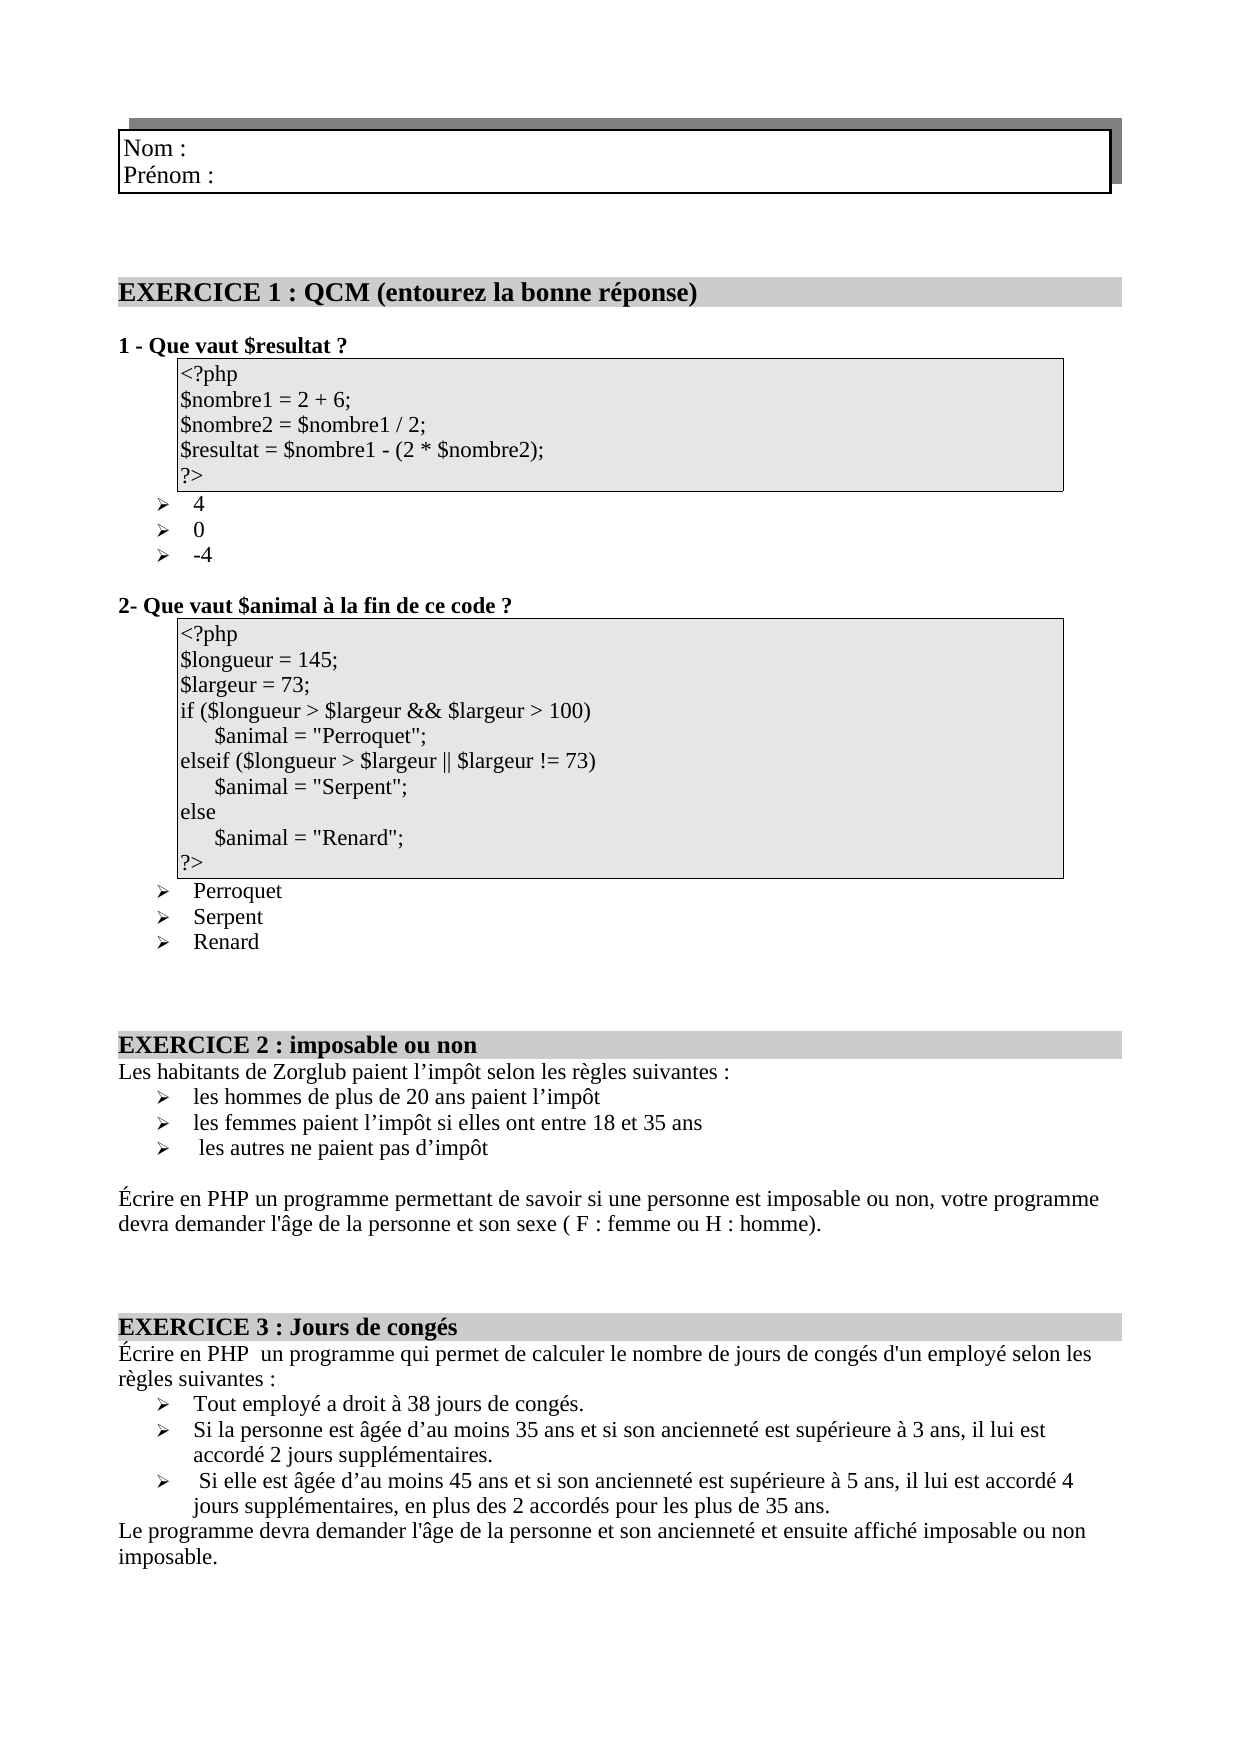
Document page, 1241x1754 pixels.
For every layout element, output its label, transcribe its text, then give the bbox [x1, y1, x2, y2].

list Perroquet [156, 878, 1122, 904]
list Renard [156, 929, 1122, 955]
list les hommes de plus de 20 ans paient l’impôt [156, 1084, 1122, 1109]
list Serpent [156, 904, 1122, 929]
text 2- Que vaut $animal à la fin de ce code ? [118, 593, 1122, 618]
text règles suivantes : [118, 1366, 1122, 1391]
list 0 [156, 517, 1122, 542]
text Nom : [120, 131, 1109, 156]
text EXERCICE 1 : QCM (entourez la bonne réponse) [118, 277, 1122, 307]
text Les habitants de Zorglub paient l’impôt selon les règles suivantes : [118, 1059, 1122, 1084]
text <?php $nombre1 = 2 + 6; $nombre2 = $nombre1 / 2; $resultat = $nombre1 - (2 * $nombre2); ?> [178, 359, 1063, 491]
text Écrire en PHP un programme permettant de savoir si une personne est imposable ou non, votre programme devra demander l'âge de la personne et son sexe ( F : femme ou H : homme). [118, 1186, 1122, 1237]
list 4 [156, 491, 1122, 517]
list les autres ne paient pas d’impôt [156, 1135, 1122, 1160]
text EXERCICE 3 : Jours de congés [118, 1313, 1122, 1341]
list les femmes paient l’impôt si elles ont entre 18 et 35 ans [156, 1109, 1122, 1135]
text EXERCICE 2 : imposable ou non [118, 1031, 1122, 1059]
list -4 [156, 542, 1122, 567]
list Si elle est âgée d’au moins 45 ans et si son ancienneté est supérieure à 5 ans, il lui est accordé 4 jours supplémentaires, en plus des 2 accordés pour les plus de 35 ans. [156, 1468, 1122, 1518]
text Écrire en PHP un programme qui permet de calculer le nombre de jours de congés d'un employé selon les [118, 1341, 1122, 1366]
text Prénom : [120, 156, 1109, 192]
text <?php $longueur = 145; $largeur = 73; if ($longueur > $largeur && $largeur > 100) $animal = "Perroquet"; elseif ($longueur > $largeur || $largeur != 73) $animal = "Serpent"; else $animal = "Renard"; ?> [178, 619, 1063, 878]
list Tout employé a droit à 38 jours de congés. [156, 1391, 1122, 1417]
list Si la personne est âgée d’au moins 35 ans et si son ancienneté est supérieure à 3 ans, il lui est accordé 2 jours supplémentaires. [156, 1417, 1122, 1468]
text Le programme devra demander l'âge de la personne et son ancienneté et ensuite affiché imposable ou non imposable. [118, 1518, 1122, 1569]
text 1 - Que vaut $resultat ? [118, 333, 1122, 358]
